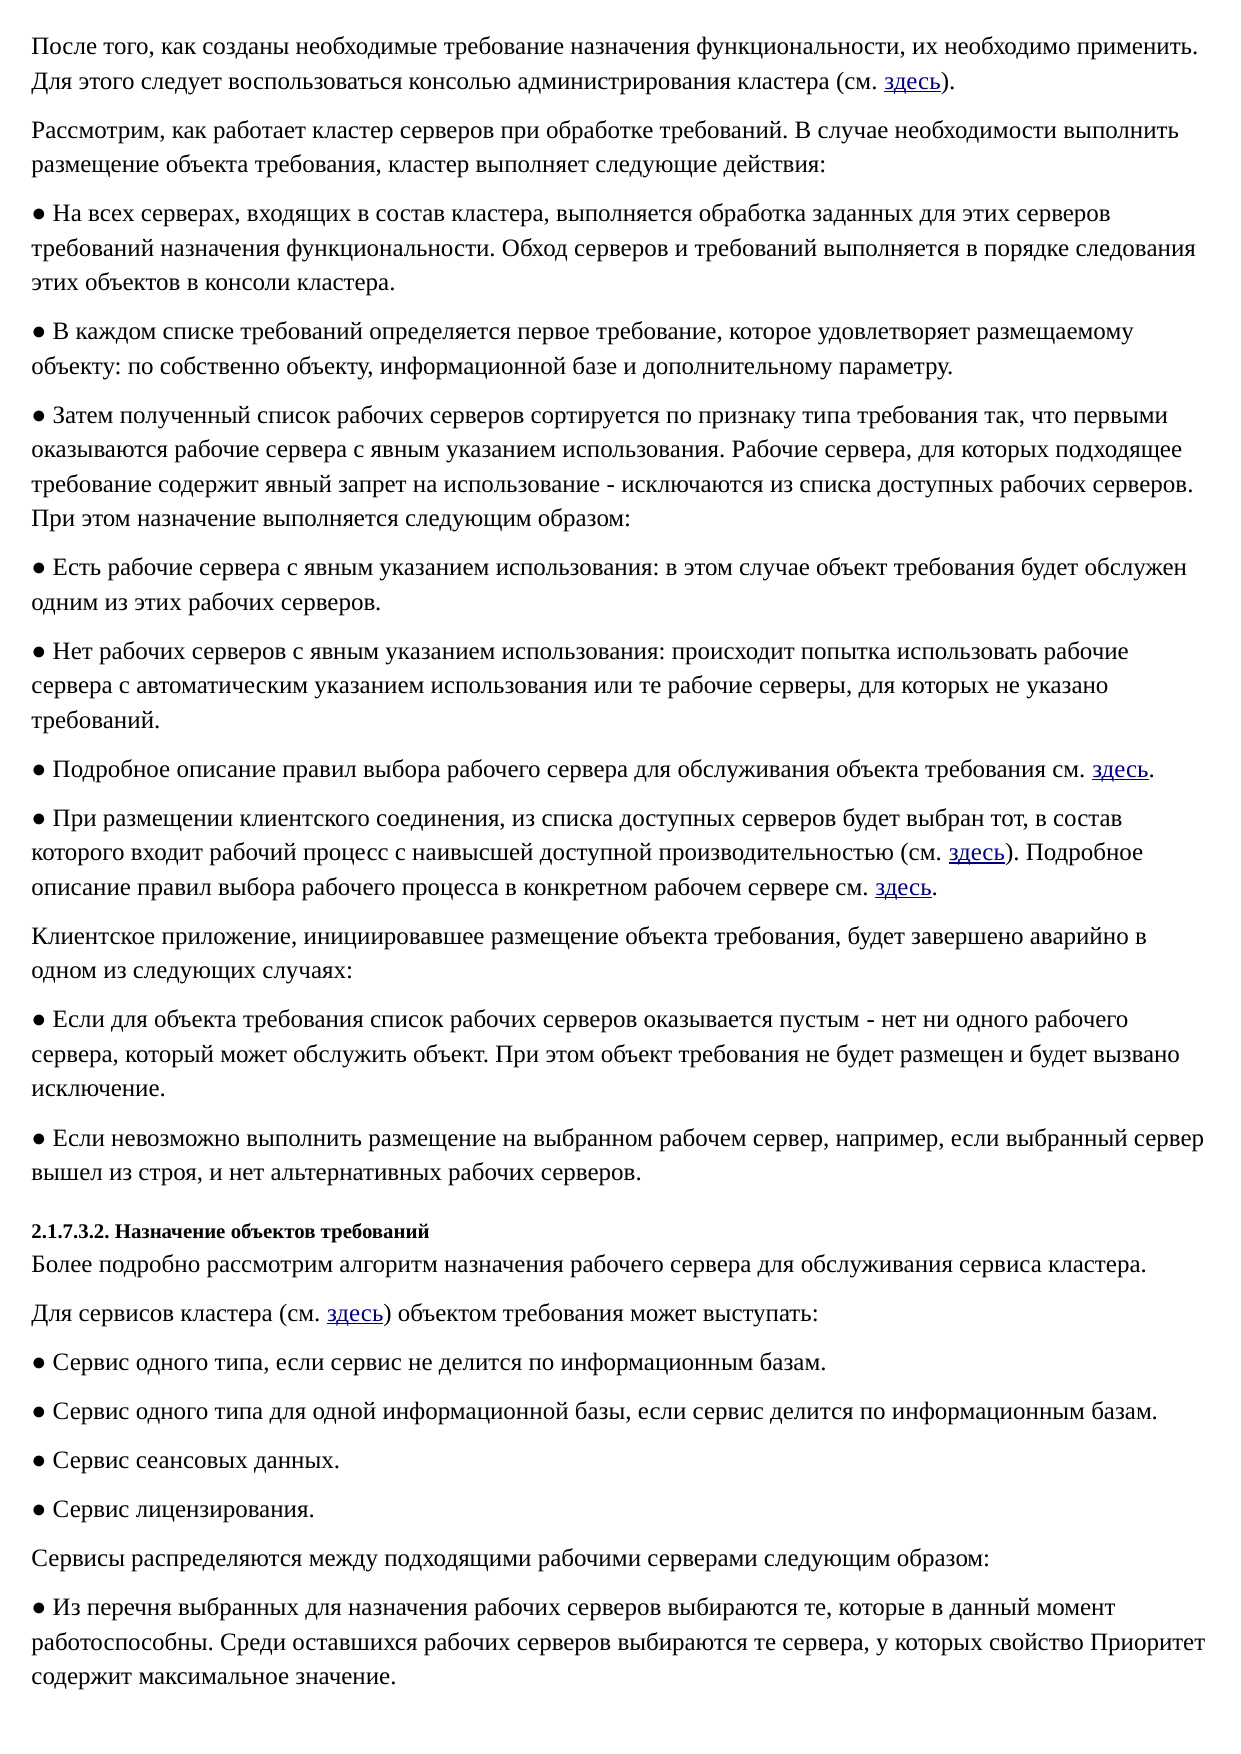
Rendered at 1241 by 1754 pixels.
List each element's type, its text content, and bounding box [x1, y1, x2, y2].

text ● Если для объекта требования список рабочих серверов оказывается пустым ‑ нет ни одного рабочего сервера, который может обслужить объект. При этом объект требования не будет размещен и будет вызвано исключение. [31, 1004, 1212, 1102]
text ● Из перечня выбранных для назначения рабочих серверов выбираются те, которые в данный момент работоспособны. Среди оставшихся рабочих серверов выбираются те сервера, у которых свойство Приоритет содержит максимальное значение. [31, 1592, 1212, 1690]
text ● Нет рабочих серверов с явным указанием использования: происходит попытка использовать рабочие сервера с автоматическим указанием использования или те рабочие серверы, для которых не указано требований. [31, 636, 1212, 734]
text После того, как созданы необходимые требование назначения функциональности, их необходимо применить. Для этого следует воспользоваться консолью администрирования кластера (см. здесь). [31, 31, 1212, 94]
text ● Сервис одного типа, если сервис не делится по информационным базам. [31, 1347, 1212, 1376]
text ● При размещении клиентского соединения, из списка доступных серверов будет выбран тот, в состав которого входит рабочий процесс с наивысшей доступной производительностью (см. здесь). Подробное описание правил выбора рабочего процесса в конкретном рабочем сервере см. здесь. [31, 803, 1212, 901]
text Сервисы распределяются между подходящими рабочими серверами следующим образом: [31, 1543, 1212, 1572]
text ● Если невозможно выполнить размещение на выбранном рабочем сервер, например, если выбранный сервер вышел из строя, и нет альтернативных рабочих серверов. [31, 1123, 1212, 1186]
text ● Сервис одного типа для одной информационной базы, если сервис делится по информационным базам. [31, 1396, 1212, 1425]
subtitle 2.1.7.3.2. Назначение объектов требований [31, 1219, 1212, 1243]
text ● Затем полученный список рабочих серверов сортируется по признаку типа требования так, что первыми оказываются рабочие сервера с явным указанием использования. Рабочие сервера, для которых подходящее требование содержит явный запрет на использование ‑ исключаются из списка доступных рабочих серверов. При этом назначение выполняется следующим образом: [31, 400, 1212, 532]
text ● На всех серверах, входящих в состав кластера, выполняется обработка заданных для этих серверов требований назначения функциональности. Обход серверов и требований выполняется в порядке следования этих объектов в консоли кластера. [31, 198, 1212, 296]
text Рассмотрим, как работает кластер серверов при обработке требований. В случае необходимости выполнить размещение объекта требования, кластер выполняет следующие действия: [31, 115, 1212, 178]
text ● В каждом списке требований определяется первое требование, которое удовлетворяет размещаемому объекту: по собственно объекту, информационной базе и дополнительному параметру. [31, 316, 1212, 379]
text Для сервисов кластера (см. здесь) объектом требования может выступать: [31, 1298, 1212, 1327]
text ● Сервис лицензирования. [31, 1494, 1212, 1523]
text ● Подробное описание правил выбора рабочего сервера для обслуживания объекта требования см. здесь. [31, 754, 1212, 783]
text Более подробно рассмотрим алгоритм назначения рабочего сервера для обслуживания сервиса кластера. [31, 1249, 1212, 1278]
text ● Есть рабочие сервера с явным указанием использования: в этом случае объект требования будет обслужен одним из этих рабочих серверов. [31, 552, 1212, 616]
text Клиентское приложение, инициировавшее размещение объекта требования, будет завершено аварийно в одном из следующих случаях: [31, 921, 1212, 984]
text ● Сервис сеансовых данных. [31, 1445, 1212, 1474]
